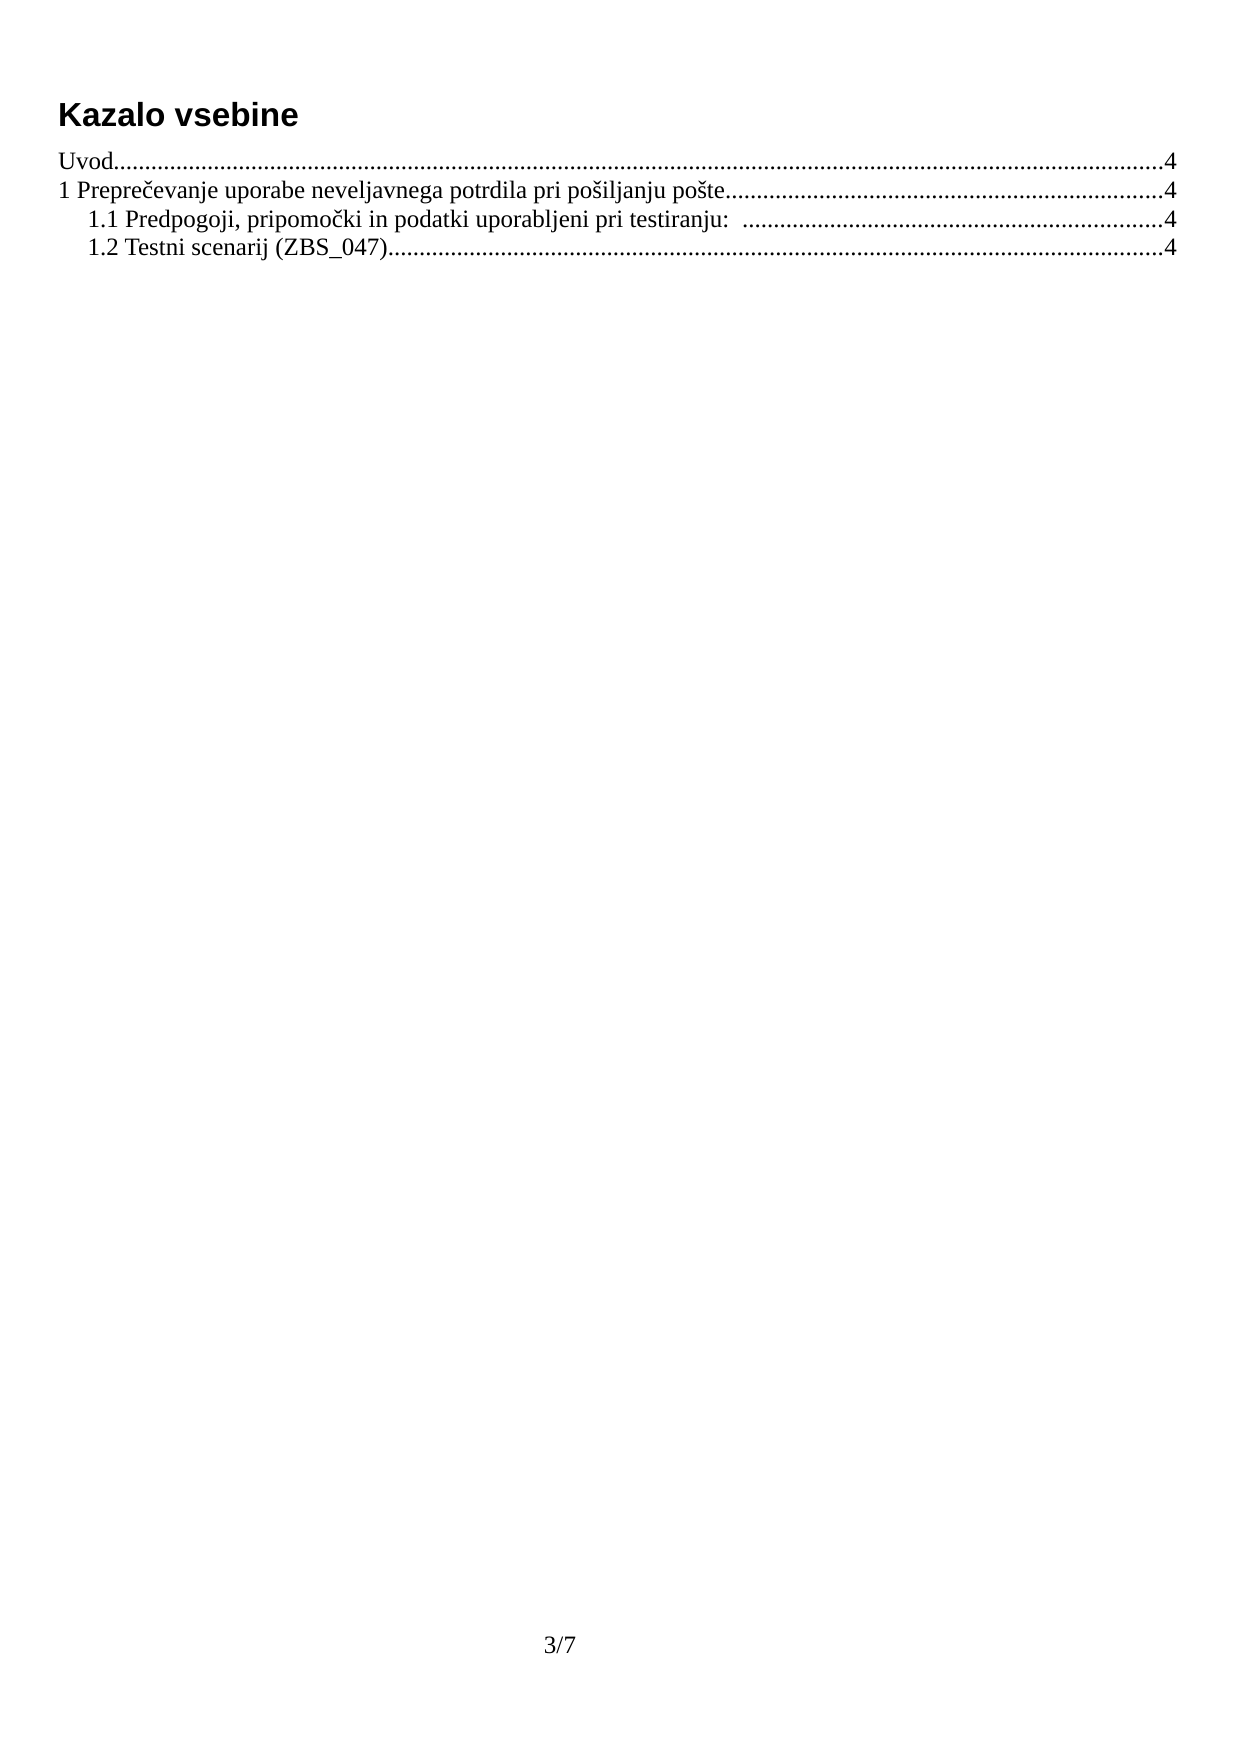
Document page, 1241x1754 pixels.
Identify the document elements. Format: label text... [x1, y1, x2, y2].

subtitle Kazalo vsebine [58, 95, 1177, 134]
text 1.2 Testni scenarij (ZBS_047) 4 [87, 232, 1177, 261]
text 1 Preprečevanje uporabe neveljavnega potrdila pri pošiljanju pošte 4 [58, 175, 1177, 204]
text Uvod 4 [58, 146, 1177, 175]
text 1.1 Predpogoji, pripomočki in podatki uporabljeni pri testiranju: 4 [87, 204, 1177, 232]
